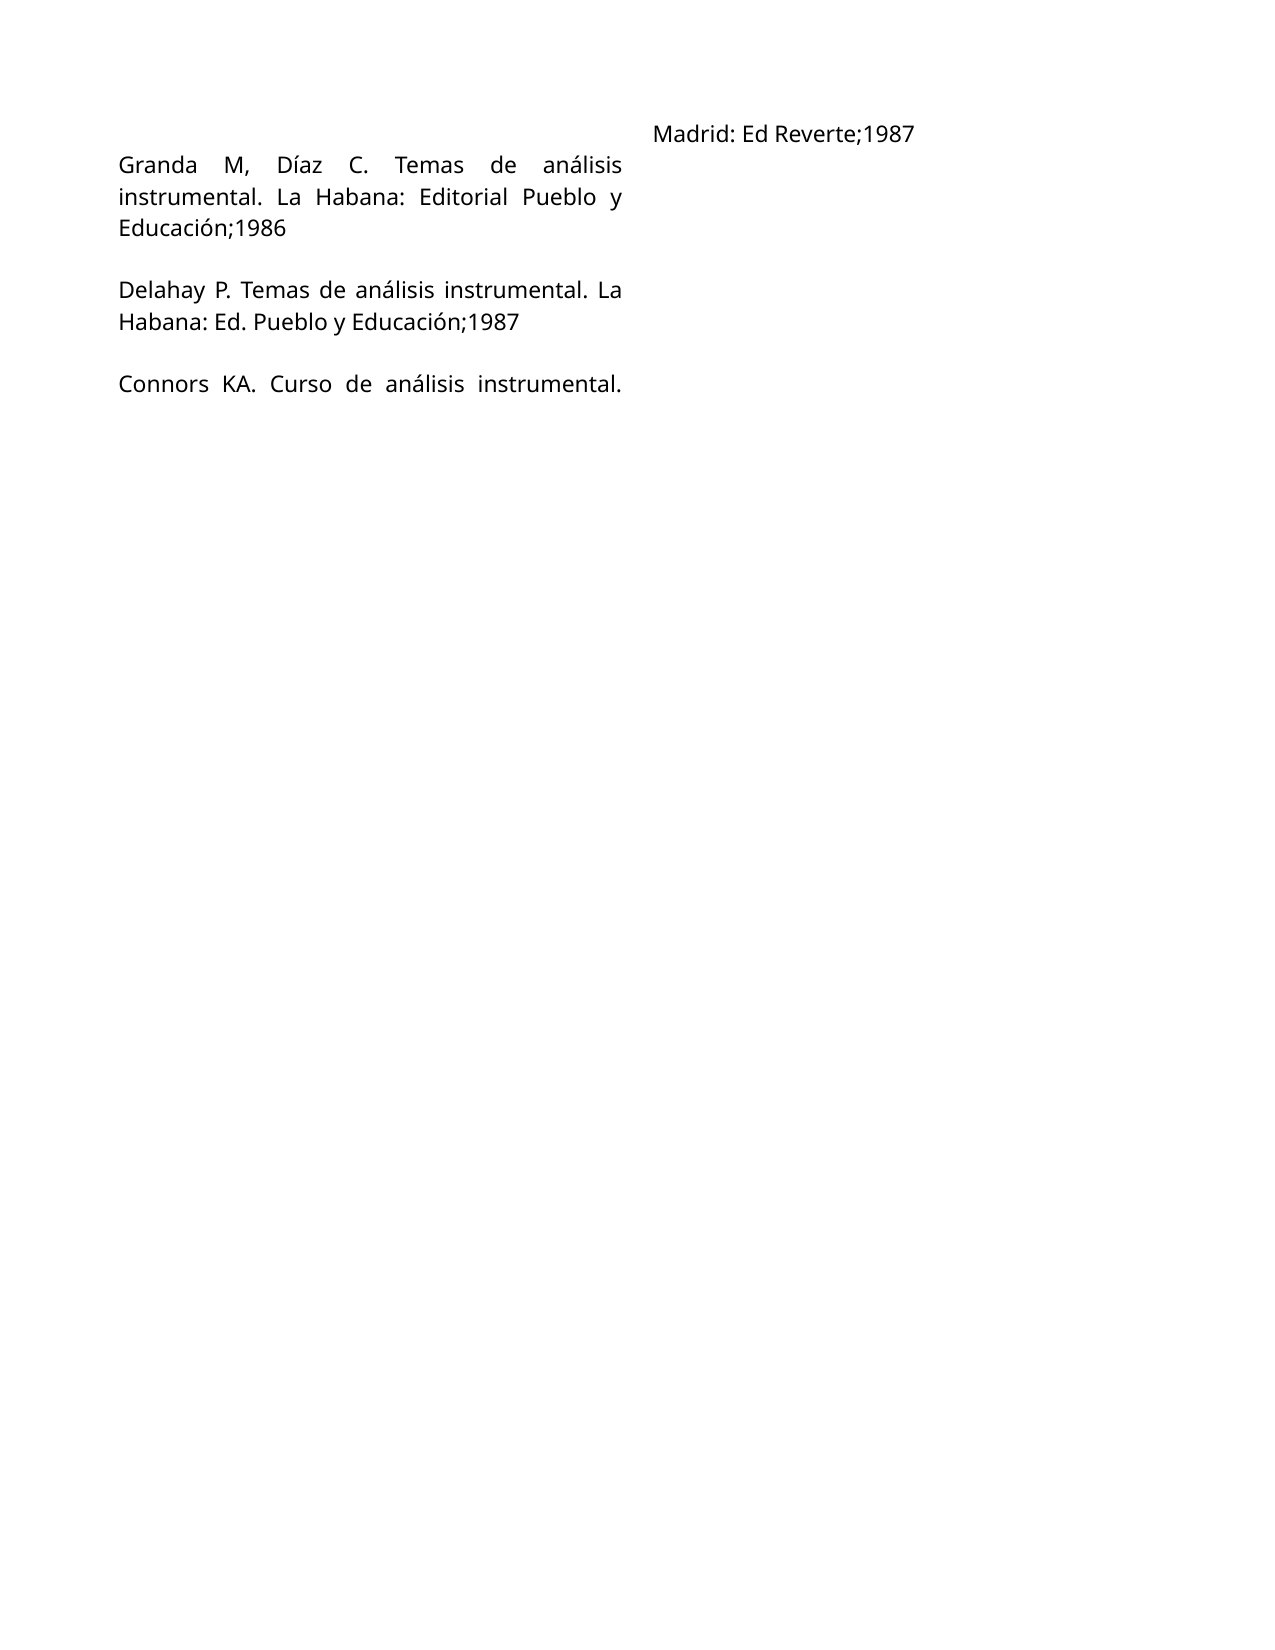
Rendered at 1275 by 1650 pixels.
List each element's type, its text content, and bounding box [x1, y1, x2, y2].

text Madrid: Ed Reverte;1987 [652, 118, 1157, 149]
text Connors KA. Curso de análisis instrumental. [118, 368, 623, 399]
text Delahay P. Temas de análisis instrumental. La Habana: Ed. Pueblo y Educación;1987 [118, 274, 623, 337]
text Granda M, Díaz C. Temas de análisis instrumental. La Habana: Editorial Pueblo y Educación;1986 [118, 149, 623, 243]
